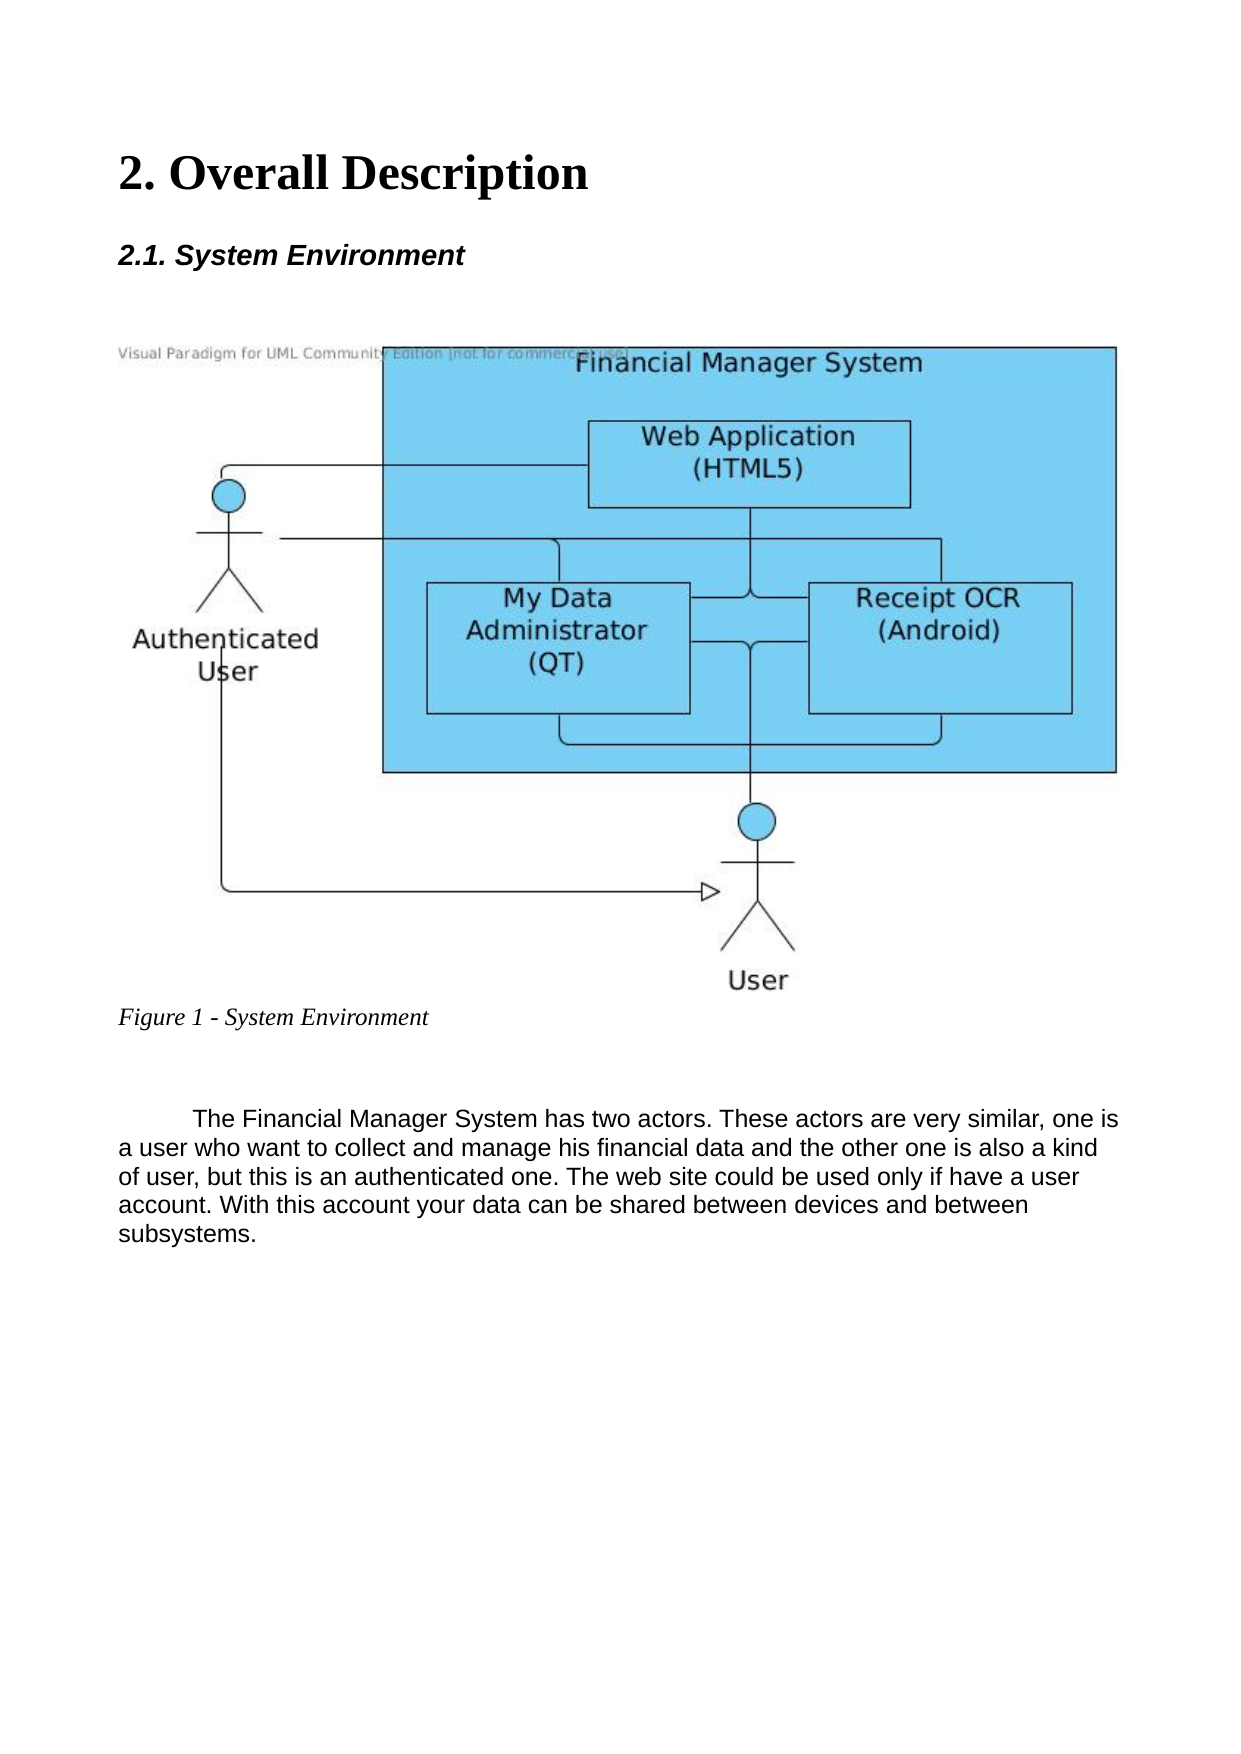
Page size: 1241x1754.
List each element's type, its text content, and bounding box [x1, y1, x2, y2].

subtitle 2.1. System Environment [118, 238, 1122, 272]
text Figure 1 - System Environment [118, 1003, 1122, 1031]
picture [118, 345, 1123, 1003]
text The Financial Manager System has two actors. These actors are very similar, one is a user who want to collect and manage his financial data and the other one is also a kind of user, but this is an authenticated one. The web site could be used only if have a user account. With this account your data can be shared between devices and between subsystems. [118, 1104, 1122, 1248]
subtitle 2. Overall Description [118, 143, 1122, 201]
